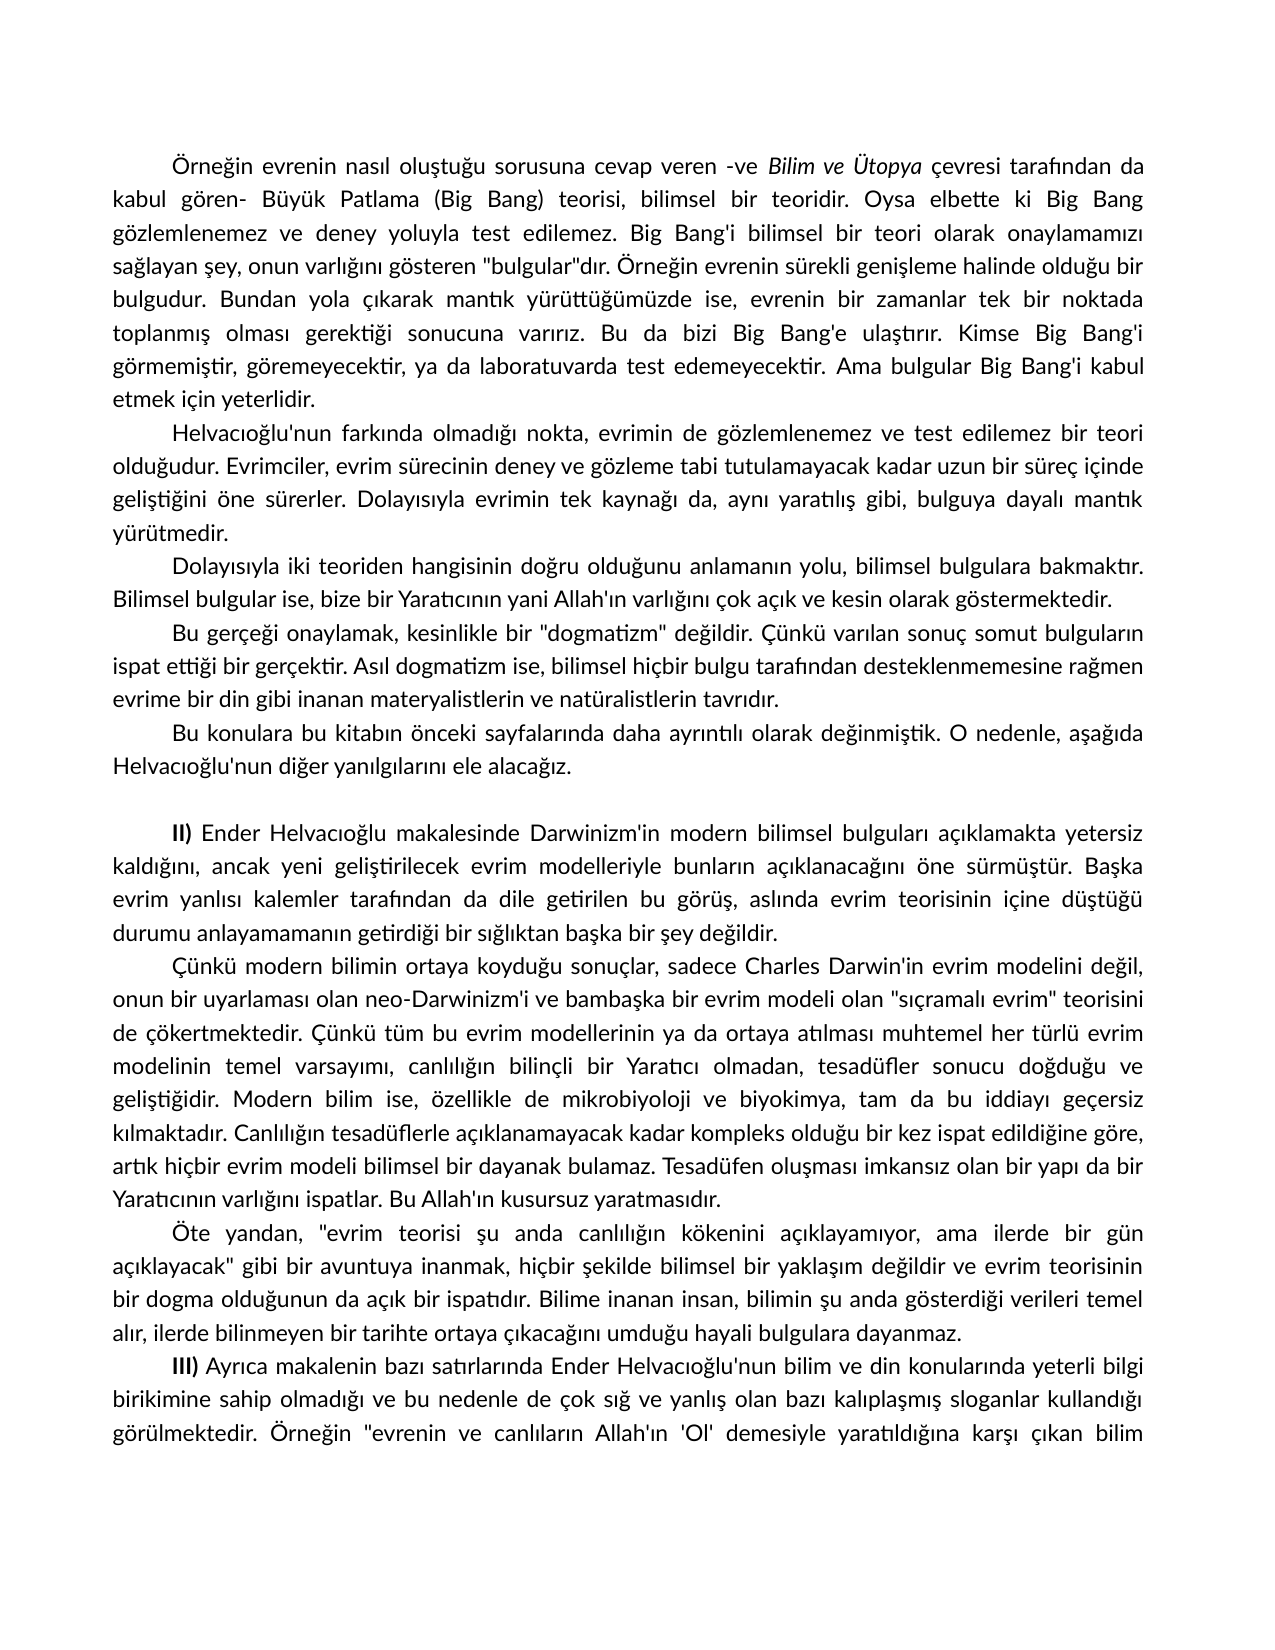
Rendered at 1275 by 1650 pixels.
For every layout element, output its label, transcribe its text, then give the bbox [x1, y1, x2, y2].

text Bu konulara bu kitabın önceki sayfalarında daha ayrıntılı olarak değinmiştik. O nedenle, aşağıda Helvacıoğlu'nun diğer yanılgılarını ele alacağız. [112, 714, 1145, 781]
text III) Ayrıca makalenin bazı satırlarında Ender Helvacıoğlu'nun bilim ve din konularında yeterli bilgi birikimine sahip olmadığı ve bu nedenle de çok sığ ve yanlış olan bazı kalıplaşmış sloganlar kullandığı görülmektedir. Örneğin "evrenin ve canlıların Allah'ın 'Ol' demesiyle yaratıldığına karşı çıkan bilim [112, 1348, 1145, 1448]
text Örneğin evrenin nasıl oluştuğu sorusuna cevap veren -ve Bilim ve Ütopya çevresi tarafından da kabul gören- Büyük Patlama (Big Bang) teorisi, bilimsel bir teoridir. Oysa elbette ki Big Bang gözlemlenemez ve deney yoluyla test edilemez. Big Bang'i bilimsel bir teori olarak onaylamamızı sağlayan şey, onun varlığını gösteren "bulgular"dır. Örneğin evrenin sürekli genişleme halinde olduğu bir bulgudur. Bundan yola çıkarak mantık yürüttüğümüzde ise, evrenin bir zamanlar tek bir noktada toplanmış olması gerektiği sonucuna varırız. Bu da bizi Big Bang'e ulaştırır. Kimse Big Bang'i görmemiştir, göremeyecektir, ya da laboratuvarda test edemeyecektir. Ama bulgular Big Bang'i kabul etmek için yeterlidir. [112, 148, 1145, 414]
text Öte yandan, "evrim teorisi şu anda canlılığın kökenini açıklayamıyor, ama ilerde bir gün açıklayacak" gibi bir avuntuya inanmak, hiçbir şekilde bilimsel bir yaklaşım değildir ve evrim teorisinin bir dogma olduğunun da açık bir ispatıdır. Bilime inanan insan, bilimin şu anda gösterdiği verileri temel alır, ilerde bilinmeyen bir tarihte ortaya çıkacağını umduğu hayali bulgulara dayanmaz. [112, 1214, 1145, 1348]
text II) Ender Helvacıoğlu makalesinde Darwinizm'in modern bilimsel bulguları açıklamakta yetersiz kaldığını, ancak yeni geliştirilecek evrim modelleriyle bunların açıklanacağını öne sürmüştür. Başka evrim yanlısı kalemler tarafından da dile getirilen bu görüş, aslında evrim teorisinin içine düştüğü durumu anlayamamanın getirdiği bir sığlıktan başka bir şey değildir. [112, 814, 1145, 948]
text Bu gerçeği onaylamak, kesinlikle bir "dogmatizm" değildir. Çünkü varılan sonuç somut bulguların ispat ettiği bir gerçektir. Asıl dogmatizm ise, bilimsel hiçbir bulgu tarafından desteklenmemesine rağmen evrime bir din gibi inanan materyalistlerin ve natüralistlerin tavrıdır. [112, 614, 1145, 714]
text Çünkü modern bilimin ortaya koyduğu sonuçlar, sadece Charles Darwin'in evrim modelini değil, onun bir uyarlaması olan neo-Darwinizm'i ve bambaşka bir evrim modeli olan "sıçramalı evrim" teorisini de çökertmektedir. Çünkü tüm bu evrim modellerinin ya da ortaya atılması muhtemel her türlü evrim modelinin temel varsayımı, canlılığın bilinçli bir Yaratıcı olmadan, tesadüfler sonucu doğduğu ve geliştiğidir. Modern bilim ise, özellikle de mikrobiyoloji ve biyokimya, tam da bu iddiayı geçersiz kılmaktadır. Canlılığın tesadüflerle açıklanamayacak kadar kompleks olduğu bir kez ispat edildiğine göre, artık hiçbir evrim modeli bilimsel bir dayanak bulamaz. Tesadüfen oluşması imkansız olan bir yapı da bir Yaratıcının varlığını ispatlar. Bu Allah'ın kusursuz yaratmasıdır. [112, 948, 1145, 1214]
text Helvacıoğlu'nun farkında olmadığı nokta, evrimin de gözlemlenemez ve test edilemez bir teori olduğudur. Evrimciler, evrim sürecinin deney ve gözleme tabi tutulamayacak kadar uzun bir süreç içinde geliştiğini öne sürerler. Dolayısıyla evrimin tek kaynağı da, aynı yaratılış gibi, bulguya dayalı mantık yürütmedir. [112, 414, 1145, 548]
text Dolayısıyla iki teoriden hangisinin doğru olduğunu anlamanın yolu, bilimsel bulgulara bakmaktır. Bilimsel bulgular ise, bize bir Yaratıcının yani Allah'ın varlığını çok açık ve kesin olarak göstermektedir. [112, 548, 1145, 614]
